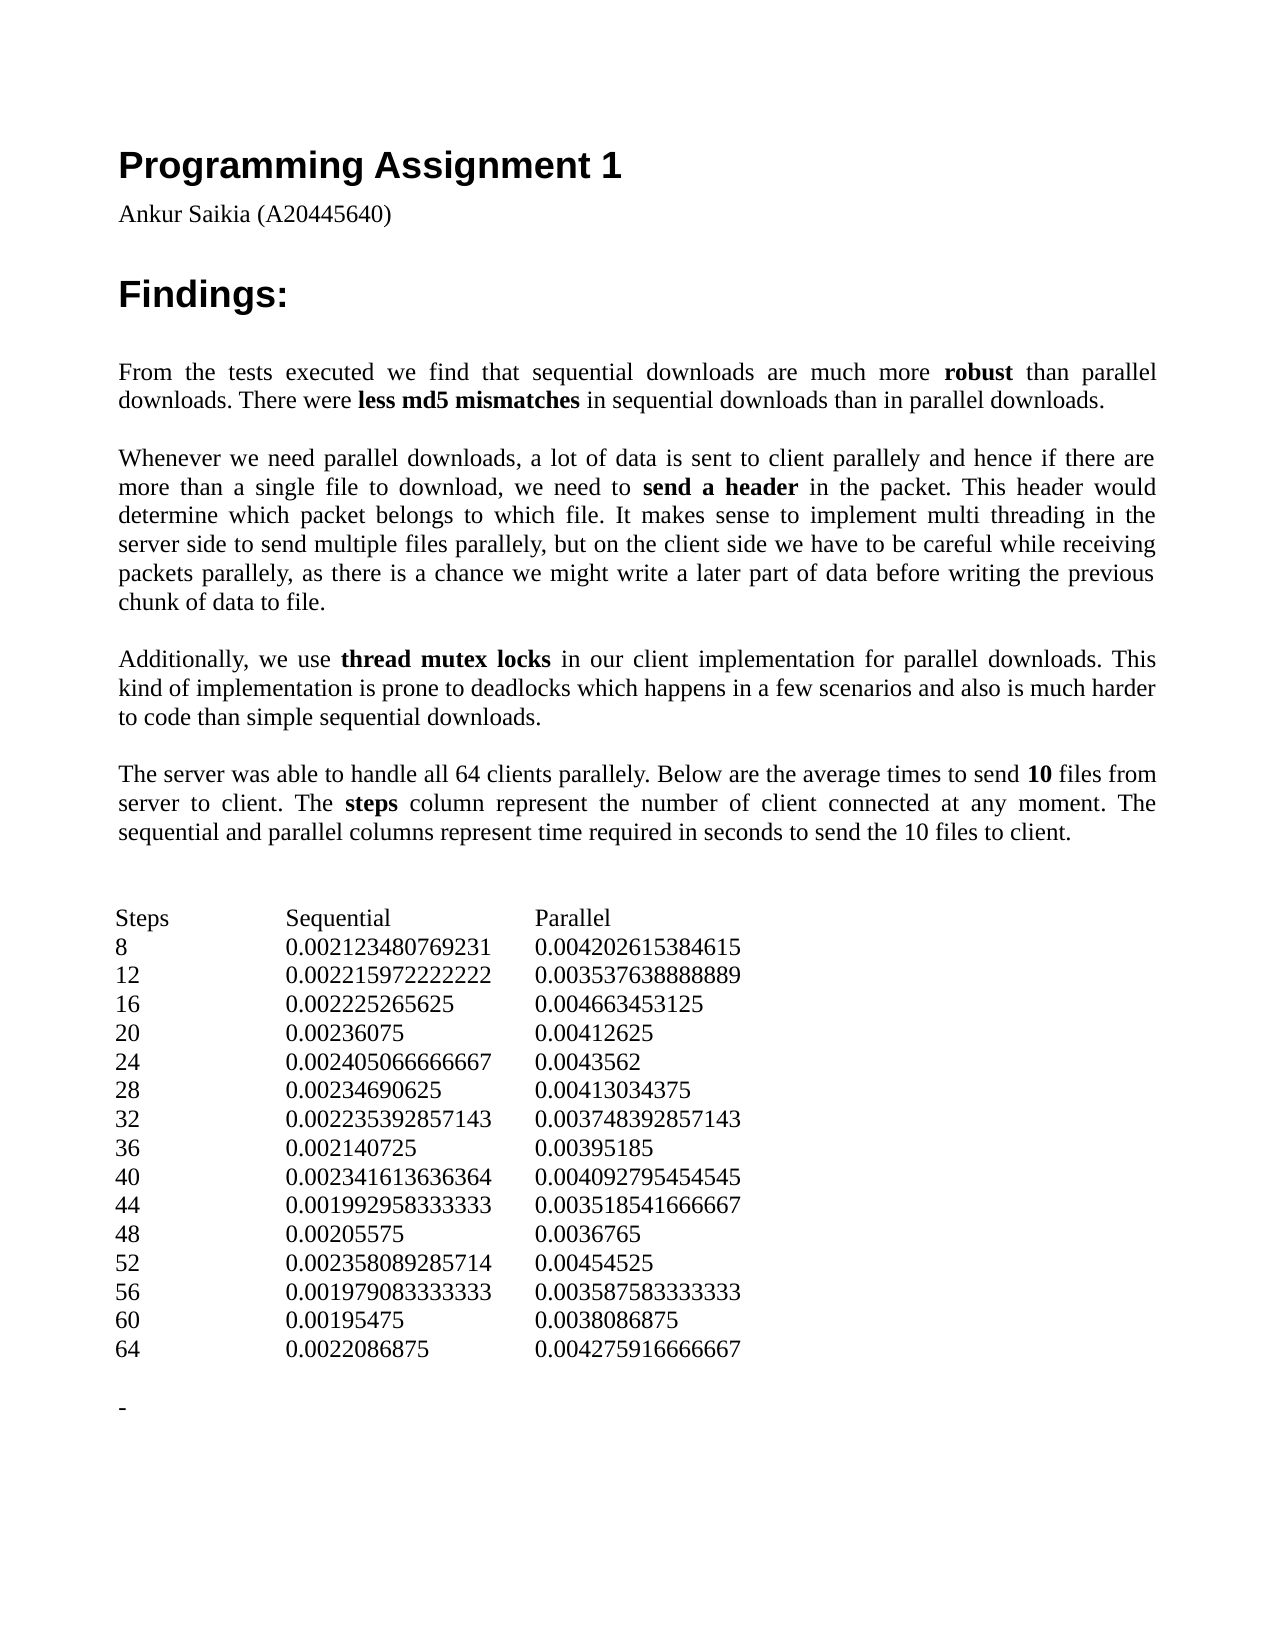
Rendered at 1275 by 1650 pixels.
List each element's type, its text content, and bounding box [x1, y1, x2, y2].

text - [118, 1392, 1157, 1421]
table_cell 16 [112, 989, 282, 1018]
table_cell 0.002140725 [282, 1133, 531, 1162]
text Ankur Saikia (A20445640) [118, 199, 1157, 228]
table_cell 0.002341613636364 [282, 1162, 531, 1191]
table_cell 32 [112, 1104, 282, 1133]
text From the tests executed we find that sequential downloads are much more robust than parallel downloads. There were less md5 mismatches in sequential downloads than in parallel downloads. [118, 357, 1157, 414]
table_cell 44 [112, 1191, 282, 1219]
table_cell 8 [112, 932, 282, 961]
table_cell 0.0038086875 [531, 1306, 855, 1334]
table_cell 0.004092795454545 [531, 1162, 855, 1191]
table_cell 0.003748392857143 [531, 1104, 855, 1133]
table_header Steps [112, 903, 282, 932]
subtitle Findings: [118, 272, 1157, 316]
table_cell 0.004663453125 [531, 989, 855, 1018]
table_cell 28 [112, 1076, 282, 1104]
table_cell 0.003587583333333 [531, 1277, 855, 1306]
table_cell 0.002123480769231 [282, 932, 531, 961]
table_cell 36 [112, 1133, 282, 1162]
table_cell 0.002225265625 [282, 989, 531, 1018]
table_cell 64 [112, 1334, 282, 1363]
text Whenever we need parallel downloads, a lot of data is sent to client parallely and hence if there are more than a single file to download, we need to send a header in the packet. This header would determine which packet belongs to which file. It makes sense to implement multi threading in the server side to send multiple files parallely, but on the client side we have to be careful while receiving packets parallely, as there is a chance we might write a later part of data before writing the previous chunk of data to file. [118, 443, 1157, 616]
table_cell 24 [112, 1047, 282, 1076]
table_cell 0.001979083333333 [282, 1277, 531, 1306]
table_cell 0.00395185 [531, 1133, 855, 1162]
table_cell 0.00413034375 [531, 1076, 855, 1104]
table_cell 0.0036765 [531, 1219, 855, 1248]
subtitle Programming Assignment 1 [118, 143, 1157, 187]
table_cell 0.00234690625 [282, 1076, 531, 1104]
table_cell 0.00236075 [282, 1018, 531, 1047]
text Additionally, we use thread mutex locks in our client implementation for parallel downloads. This kind of implementation is prone to deadlocks which happens in a few scenarios and also is much harder to code than simple sequential downloads. [118, 644, 1157, 731]
table_cell 0.004202615384615 [531, 932, 855, 961]
table_cell 0.004275916666667 [531, 1334, 855, 1363]
table_header Sequential [282, 903, 531, 932]
table_cell 0.00412625 [531, 1018, 855, 1047]
table_cell 0.00195475 [282, 1306, 531, 1334]
table_cell 0.0022086875 [282, 1334, 531, 1363]
table_cell 48 [112, 1219, 282, 1248]
table_cell 0.0043562 [531, 1047, 855, 1076]
table_cell 12 [112, 961, 282, 989]
table_cell 0.002405066666667 [282, 1047, 531, 1076]
table_cell 0.003537638888889 [531, 961, 855, 989]
table_cell 60 [112, 1306, 282, 1334]
table_cell 52 [112, 1248, 282, 1277]
table_cell 0.002215972222222 [282, 961, 531, 989]
table_cell 40 [112, 1162, 282, 1191]
table_cell 0.002235392857143 [282, 1104, 531, 1133]
table_cell 0.003518541666667 [531, 1191, 855, 1219]
table_cell 0.001992958333333 [282, 1191, 531, 1219]
table_header Parallel [531, 903, 855, 932]
table_cell 0.00205575 [282, 1219, 531, 1248]
table_cell 0.00454525 [531, 1248, 855, 1277]
text The server was able to handle all 64 clients parallely. Below are the average times to send 10 files from server to client. The steps column represent the number of client connected at any moment. The sequential and parallel columns represent time required in seconds to send the 10 files to client. [118, 759, 1157, 846]
table_cell 20 [112, 1018, 282, 1047]
table_cell 56 [112, 1277, 282, 1306]
table_cell 0.002358089285714 [282, 1248, 531, 1277]
